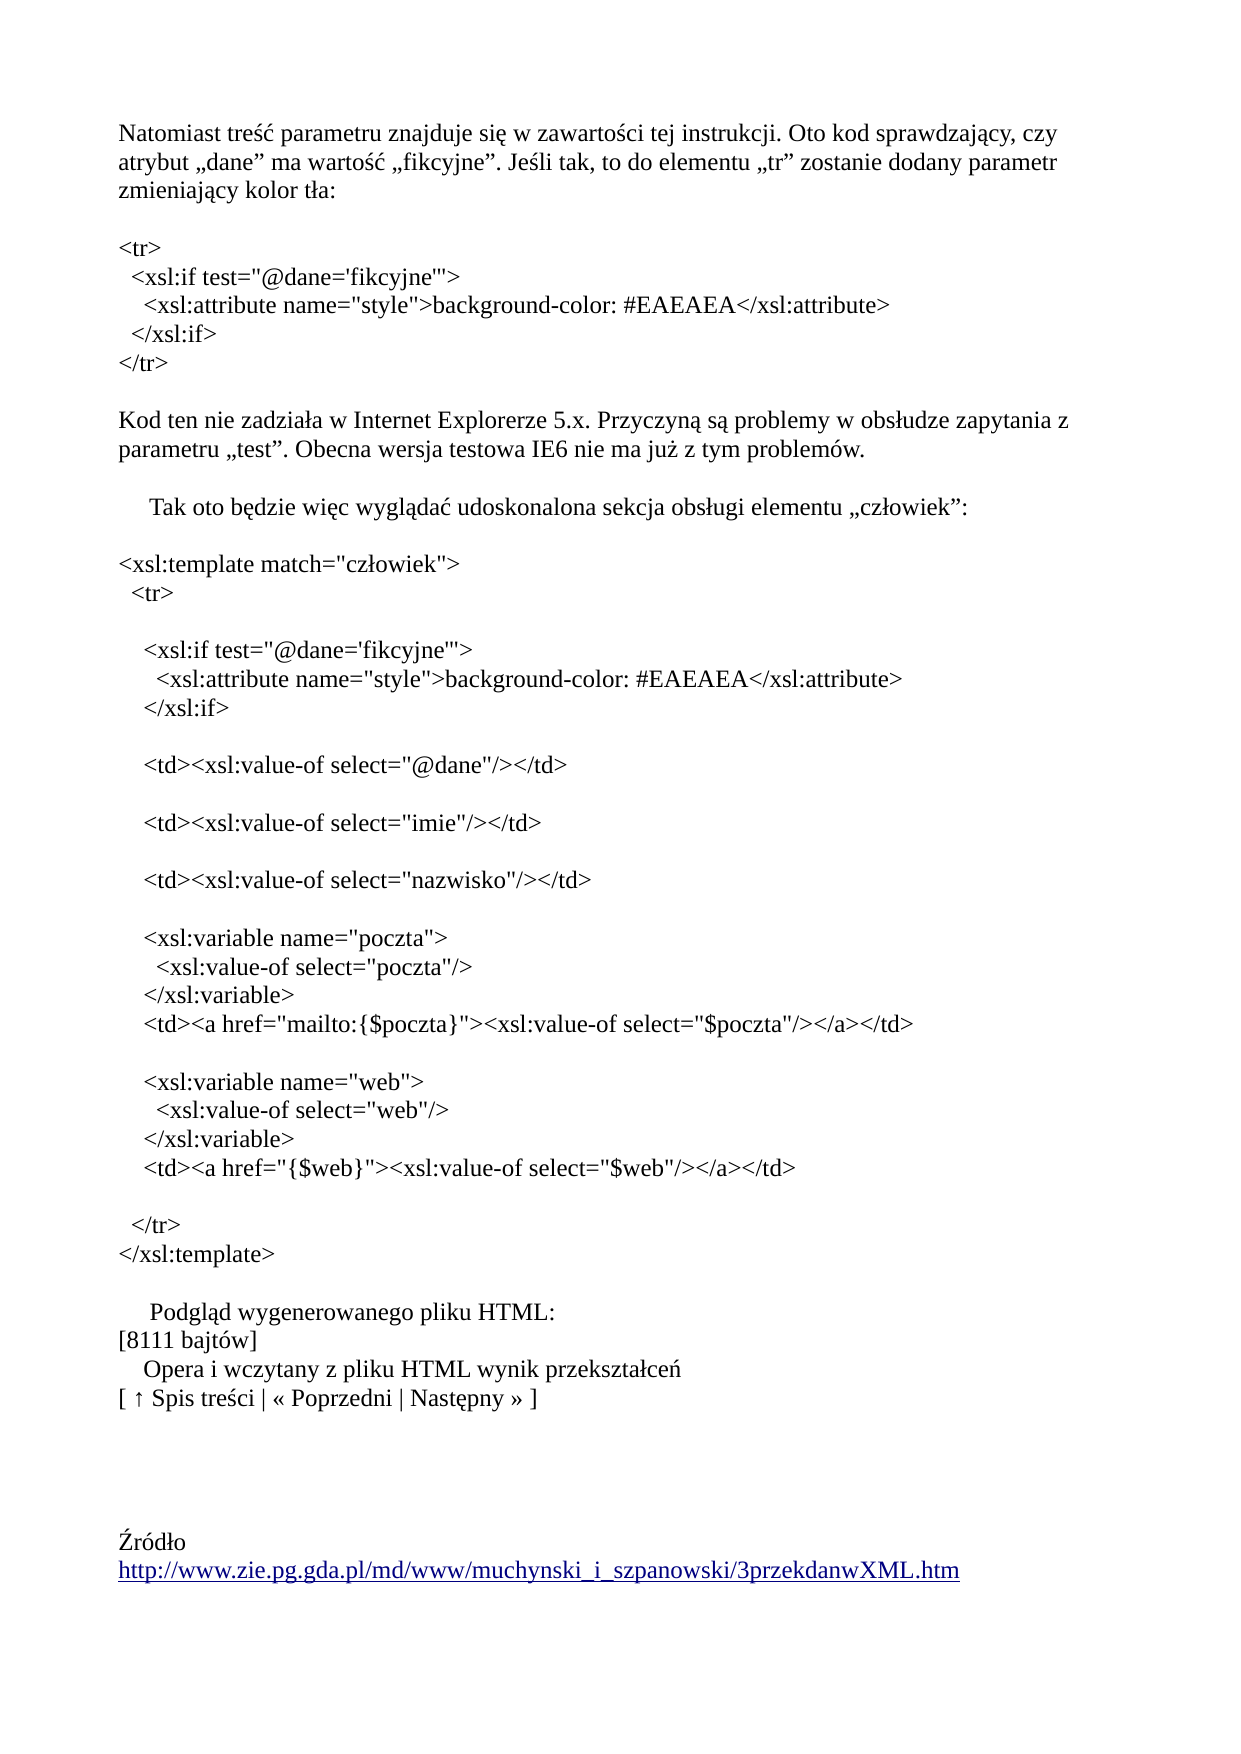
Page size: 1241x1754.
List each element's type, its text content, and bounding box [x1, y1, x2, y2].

text </xsl:template> [118, 1239, 1122, 1268]
text <xsl:variable name="poczta"> [118, 923, 1122, 952]
text </tr> [118, 1211, 1122, 1239]
text </xsl:variable> [118, 1124, 1122, 1153]
text <td><a href="{$web}"><xsl:value-of select="$web"/></a></td> [118, 1153, 1122, 1182]
text <xsl:if test="@dane='fikcyjne'"> [118, 636, 1122, 664]
text Kod ten nie zadziała w Internet Explorerze 5.x. Przyczyną są problemy w obsłudze zapytania z parametru „test”. Obecna wersja testowa IE6 nie ma już z tym problemów. [118, 406, 1122, 463]
text Tak oto będzie więc wyglądać udoskonalona sekcja obsługi elementu „człowiek”: [118, 492, 1122, 521]
text <xsl:value-of select="web"/> [118, 1096, 1122, 1124]
text [ ↑ Spis treści | « Poprzedni | Następny » ] [118, 1383, 1122, 1412]
text Źródło http://www.zie.pg.gda.pl/md/www/muchynski_i_szpanowski/3przekdanwXML.htm [118, 1527, 1122, 1584]
text </tr> [118, 348, 1122, 377]
text Natomiast treść parametru znajduje się w zawartości tej instrukcji. Oto kod sprawdzający, czy atrybut „dane” ma wartość „fikcyjne”. Jeśli tak, to do elementu „tr” zostanie dodany parametr zmieniający kolor tła: [118, 118, 1122, 204]
text <tr> [118, 233, 1122, 262]
text <xsl:variable name="web"> [118, 1067, 1122, 1096]
text </xsl:variable> [118, 981, 1122, 1009]
text Opera i wczytany z pliku HTML wynik przekształceń [118, 1354, 1122, 1383]
text Podgląd wygenerowanego pliku HTML: [118, 1297, 1122, 1326]
text [8111 bajtów] [118, 1326, 1122, 1354]
text <td><xsl:value-of select="nazwisko"/></td> [118, 866, 1122, 894]
text <xsl:attribute name="style">background-color: #EAEAEA</xsl:attribute> [118, 291, 1122, 319]
text <td><xsl:value-of select="imie"/></td> [118, 808, 1122, 837]
text <xsl:template match="człowiek"> [118, 549, 1122, 578]
text <td><xsl:value-of select="@dane"/></td> [118, 751, 1122, 779]
text <tr> [118, 578, 1122, 607]
text <xsl:value-of select="poczta"/> [118, 952, 1122, 981]
text <xsl:if test="@dane='fikcyjne'"> [118, 262, 1122, 291]
text </xsl:if> [118, 693, 1122, 722]
text <td><a href="mailto:{$poczta}"><xsl:value-of select="$poczta"/></a></td> [118, 1009, 1122, 1038]
text </xsl:if> [118, 319, 1122, 348]
text <xsl:attribute name="style">background-color: #EAEAEA</xsl:attribute> [118, 664, 1122, 693]
